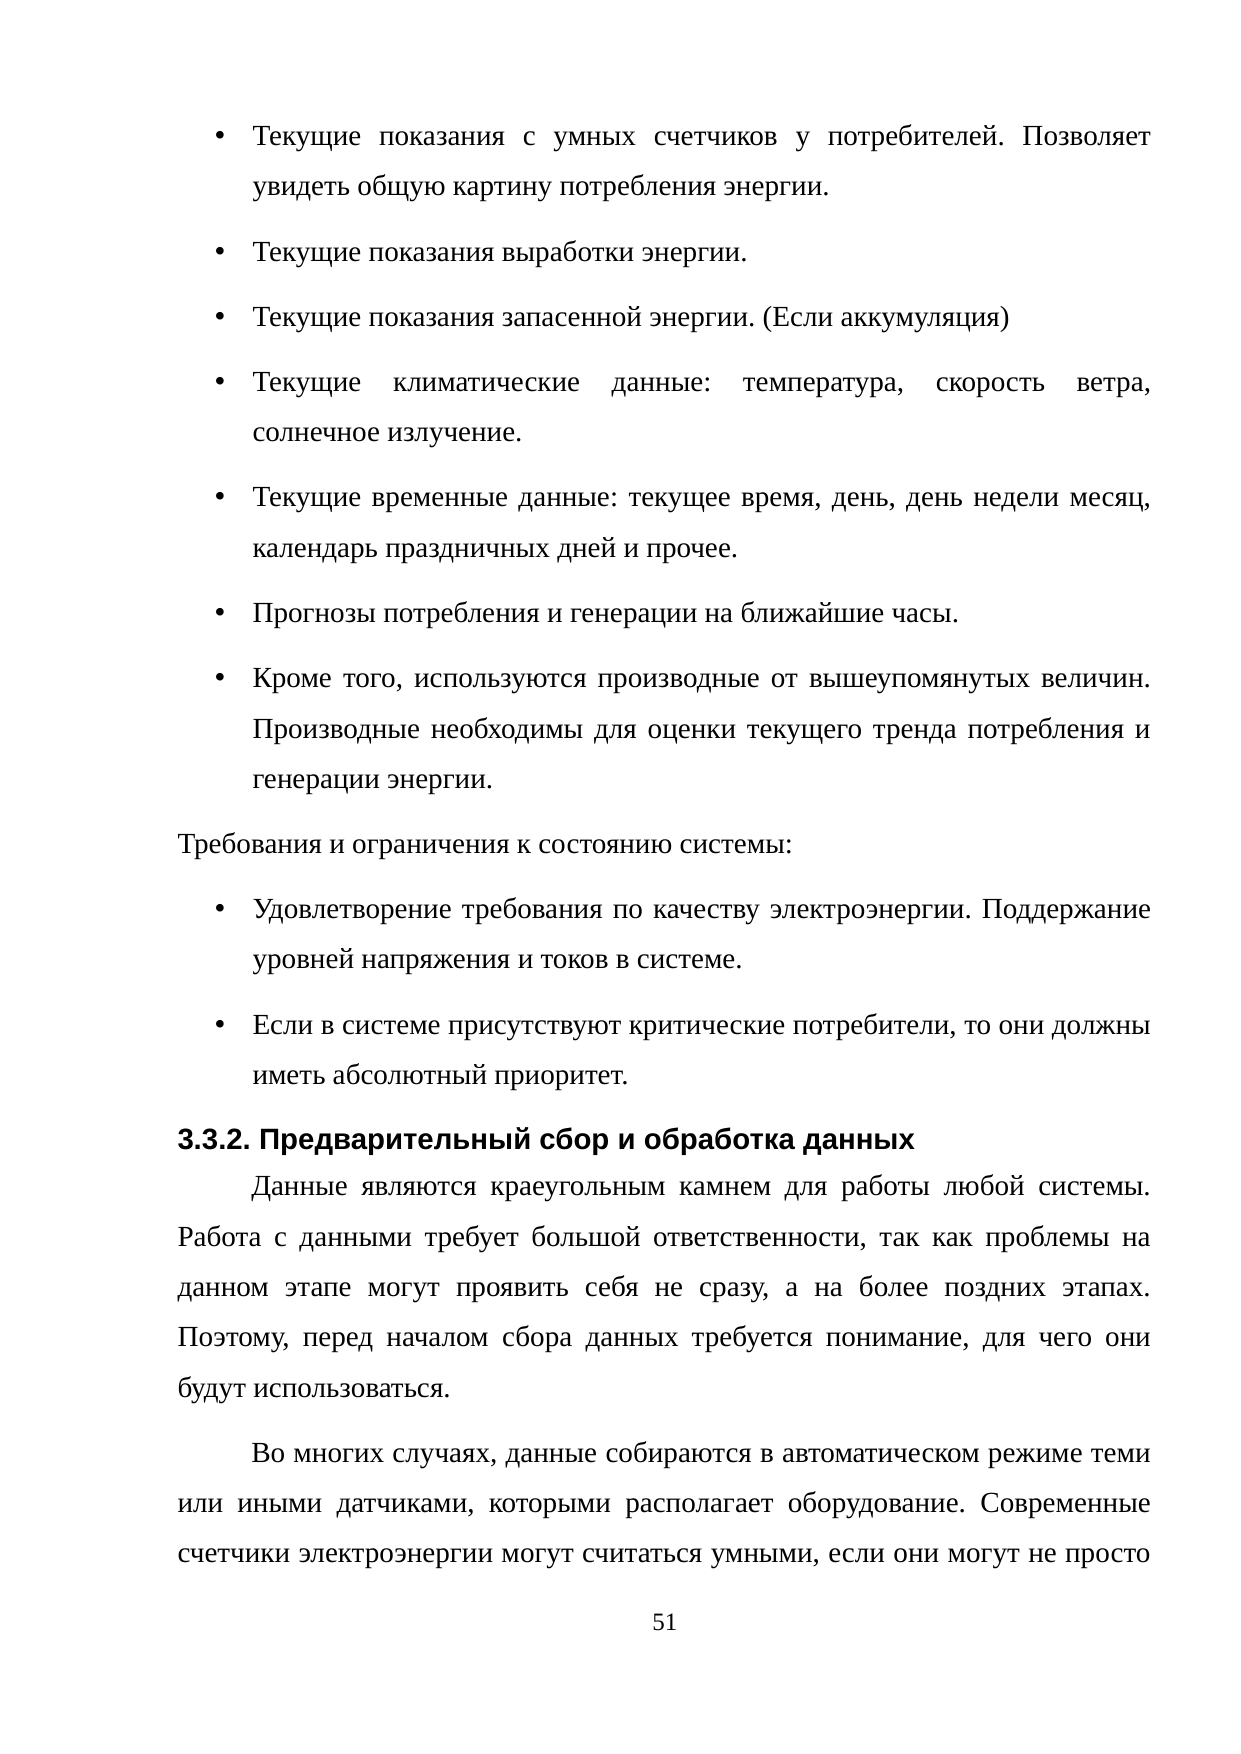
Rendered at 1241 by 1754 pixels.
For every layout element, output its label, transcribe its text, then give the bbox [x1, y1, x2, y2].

subtitle 3.3.2. Предварительный сбор и обработка данных [177, 1122, 1152, 1156]
list Кроме того, используются производные от вышеупомянутых величин. Производные необходимы для оценки текущего тренда потребления и генерации энергии. [215, 660, 1152, 794]
list Текущие временные данные: текущее время, день, день недели месяц, календарь праздничных дней и прочее. [215, 479, 1152, 563]
list Текущие показания выработки энергии. [215, 234, 1152, 267]
text Требования и ограничения к состоянию системы: [177, 826, 1152, 860]
list Если в системе присутствуют критические потребители, то они должны иметь абсолютный приоритет. [215, 1007, 1152, 1091]
text Данные являются краеугольным камнем для работы любой системы. Работа с данными требует большой ответственности, так как проблемы на данном этапе могут проявить себя не сразу, а на более поздних этапах. Поэтому, перед началом сбора данных требуется понимание, для чего они будут использоваться. [177, 1168, 1152, 1403]
list Текущие климатические данные: температура, скорость ветра, солнечное излучение. [215, 364, 1152, 448]
list Прогнозы потребления и генерации на ближайшие часы. [215, 595, 1152, 629]
text Во многих случаях, данные собираются в автоматическом режиме теми или иными датчиками, которыми располагает оборудование. Современные счетчики электроэнергии могут считаться умными, если они могут не просто [177, 1435, 1152, 1569]
list Удовлетворение требования по качеству электроэнергии. Поддержание уровней напряжения и токов в системе. [215, 891, 1152, 975]
list Текущие показания запасенной энергии. (Если аккумуляция) [215, 299, 1152, 332]
list Текущие показания с умных счетчиков у потребителей. Позволяет увидеть общую картину потребления энергии. [215, 118, 1152, 202]
